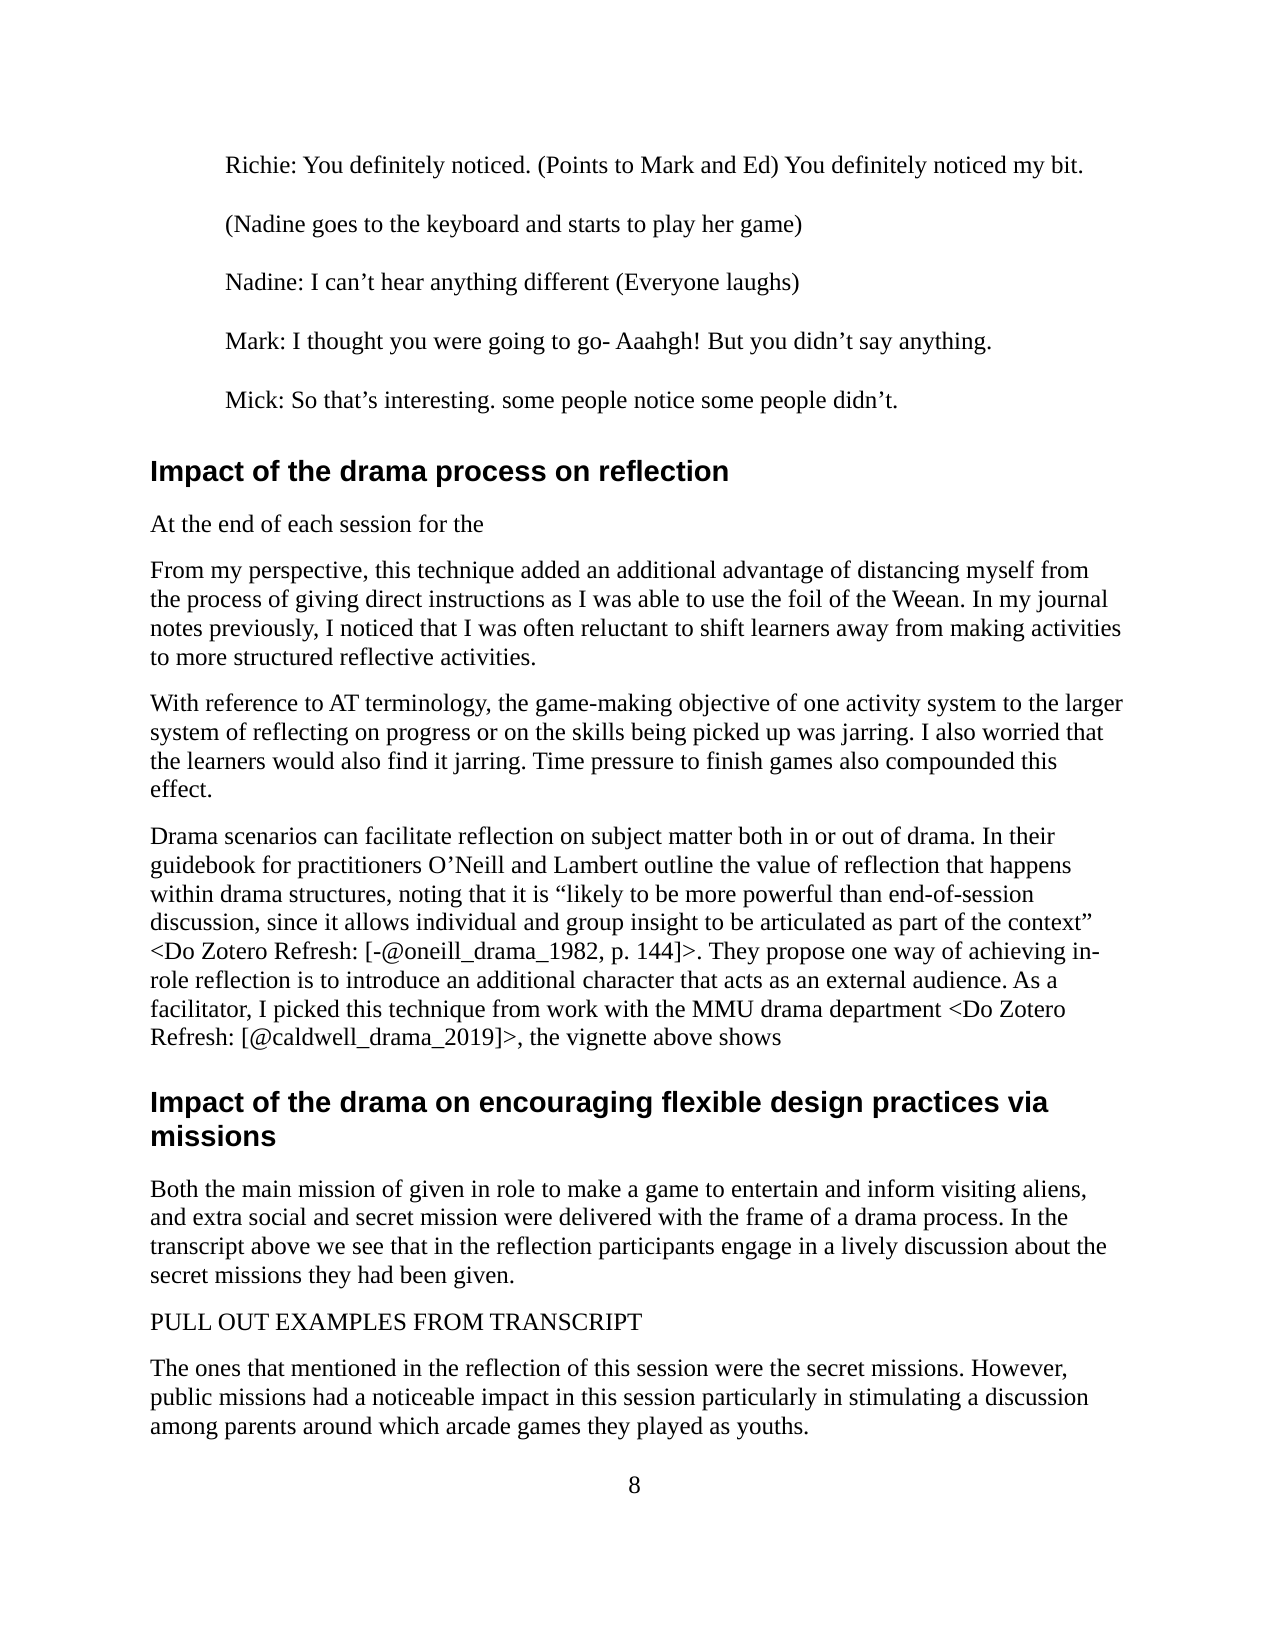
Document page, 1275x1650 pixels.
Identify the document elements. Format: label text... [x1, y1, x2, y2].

subtitle Impact of the drama on encouraging flexible design practices via missions [150, 1085, 1125, 1152]
text Nadine: I can’t hear anything different (Everyone laughs) [225, 267, 1125, 296]
text At the end of each session for the [150, 509, 1125, 537]
text PULL OUT EXAMPLES FROM TRANSCRIPT [150, 1307, 1125, 1335]
text The ones that mentioned in the reflection of this session were the secret missions. However, public missions had a noticeable impact in this session particularly in stimulating a discussion among parents around which arcade games they played as youths. [150, 1353, 1125, 1439]
text Richie: You definitely noticed. (Points to Mark and Ed) You definitely noticed my bit. [225, 150, 1125, 179]
subtitle Impact of the drama process on reflection [150, 454, 1125, 487]
text Drama scenarios can facilitate reflection on subject matter both in or out of drama. In their guidebook for practitioners O’Neill and Lambert outline the value of reflection that happens within drama structures, noting that it is “likely to be more powerful than end-of-session discussion, since it allows individual and group insight to be articulated as part of the context” <Do Zotero Refresh: [-@oneill_drama_1982, p. 144]>. They propose one way of achieving in-role reflection is to introduce an additional character that acts as an external audience. As a facilitator, I picked this technique from work with the MMU drama department <Do Zotero Refresh: [@caldwell_drama_2019]>, the vignette above shows [150, 821, 1125, 1051]
text (Nadine goes to the keyboard and starts to play her game) [225, 209, 1125, 237]
text Mick: So that’s interesting. some people notice some people didn’t. [225, 385, 1125, 414]
text From my perspective, this technique added an additional advantage of distancing myself from the process of giving direct instructions as I was able to use the foil of the Weean. In my journal notes previously, I noticed that I was often reluctant to shift learners away from making activities to more structured reflective activities. [150, 555, 1125, 670]
text With reference to AT terminology, the game-making objective of one activity system to the larger system of reflecting on progress or on the skills being picked up was jarring. I also worried that the learners would also find it jarring. Time pressure to finish games also compounded this effect. [150, 688, 1125, 803]
text Both the main mission of given in role to make a game to entertain and inform visiting aliens, and extra social and secret mission were delivered with the frame of a drama process. In the transcript above we see that in the reflection participants engage in a lively discussion about the secret missions they had been given. [150, 1174, 1125, 1289]
text Mark: I thought you were going to go- Aaahgh! But you didn’t say anything. [225, 326, 1125, 355]
